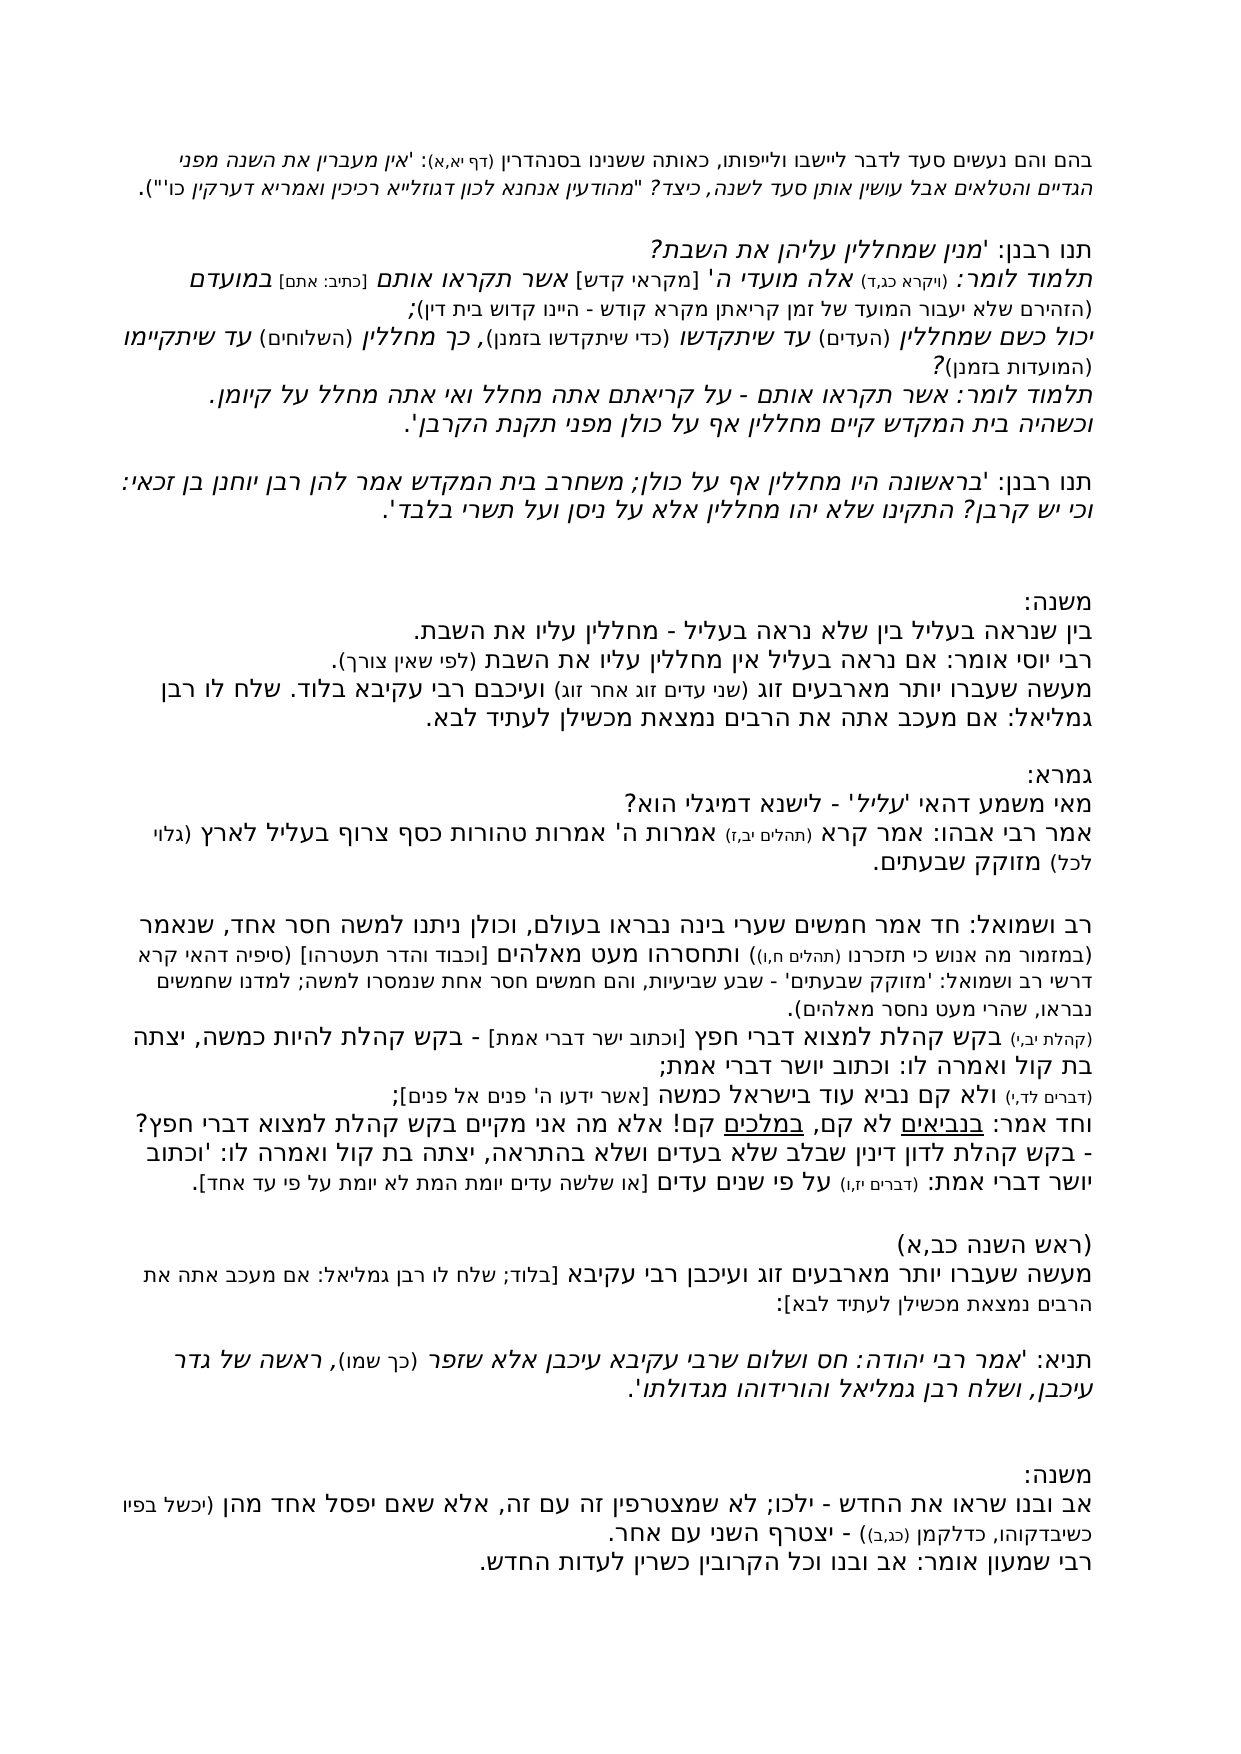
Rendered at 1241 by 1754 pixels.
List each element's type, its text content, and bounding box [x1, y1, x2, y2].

text תנו רבנן: 'מנין שמחללין עליהן את השבת? [118, 236, 1092, 264]
text תלמוד לומר: אשר תקראו אותם - על קריאתם אתה מחלל ואי אתה מחלל על קיומן. [118, 380, 1092, 409]
text בין שנראה בעליל בין שלא נראה בעליל - מחללין עליו את השבת. [118, 616, 1092, 645]
text (ראש השנה כב,א) [118, 1230, 1092, 1259]
text גמרא: [118, 761, 1092, 789]
text בהם והם נעשים סעד לדבר ליישבו ולייפותו, כאותה ששנינו בסנהדרין (דף יא,א): 'אין מעברין את השנה מפני הגדיים והטלאים אבל עושין אותן סעד לשנה, כיצד? "מהודעין אנחנא לכון דגוזלייא רכיכין ואמריא דערקין כו'"). [118, 148, 1092, 202]
text משנה: [118, 1460, 1092, 1489]
text רבי יוסי אומר: אם נראה בעליל אין מחללין עליו את השבת (לפי שאין צורך). [118, 645, 1092, 674]
text אמר רבי אבהו: אמר קרא (תהלים יב,ז) אמרות ה' אמרות טהורות כסף צרוף בעליל לארץ (גלוי לכל) מזוקק שבעתים. [118, 818, 1092, 876]
text אב ובנו שראו את החדש - ילכו; לא שמצטרפין זה עם זה, אלא שאם יפסל אחד מהן (יכשל בפיו כשיבדקוהו, כדלקמן (כג,ב)) - יצטרף השני עם אחר. [118, 1489, 1092, 1547]
text מאי משמע דהאי 'עליל' - לישנא דמיגלי הוא? [118, 789, 1092, 818]
text מעשה שעברו יותר מארבעים זוג (שני עדים זוג אחר זוג) ועיכבם רבי עקיבא בלוד. שלח לו רבן גמליאל: אם מעכב אתה את הרבים נמצאת מכשילן לעתיד לבא. [118, 674, 1092, 732]
text (דברים לד,י) ולא קם נביא עוד בישראל כמשה [אשר ידעו ה' פנים אל פנים]; [118, 1080, 1092, 1109]
text תנו רבנן: 'בראשונה היו מחללין אף על כולן; משחרב בית המקדש אמר להן רבן יוחנן בן זכאי: וכי יש קרבן? התקינו שלא יהו מחללין אלא על ניסן ועל תשרי בלבד'. [118, 467, 1092, 525]
text (קהלת יב,י) בקש קהלת למצוא דברי חפץ [וכתוב ישר דברי אמת] - בקש קהלת להיות כמשה, יצתה בת קול ואמרה לו: וכתוב יושר דברי אמת; [118, 1022, 1092, 1080]
text משנה: [118, 587, 1092, 616]
text מעשה שעברו יותר מארבעים זוג ועיכבן רבי עקיבא [בלוד; שלח לו רבן גמליאל: אם מעכב אתה את הרבים נמצאת מכשילן לעתיד לבא]: [118, 1259, 1092, 1317]
text וחד אמר: בנביאים לא קם, במלכים קם! אלא מה אני מקיים בקש קהלת למצוא דברי חפץ? - בקש קהלת לדון דינין שבלב שלא בעדים ושלא בהתראה, יצתה בת קול ואמרה לו: 'וכתוב יושר דברי אמת: (דברים יז,ו) על פי שנים עדים [או שלשה עדים יומת המת לא יומת על פי עד אחד]. [118, 1109, 1092, 1196]
text יכול כשם שמחללין (העדים) עד שיתקדשו (כדי שיתקדשו בזמנן), כך מחללין (השלוחים) עד שיתקיימו (המועדות בזמנן)? [118, 322, 1092, 380]
text תלמוד לומר: (ויקרא כג,ד) אלה מועדי ה' [מקראי קדש] אשר תקראו אותם [כתיב: אתם] במועדם (הזהירם שלא יעבור המועד של זמן קריאתן מקרא קודש - היינו קדוש בית דין); [118, 264, 1092, 322]
text תניא: 'אמר רבי יהודה: חס ושלום שרבי עקיבא עיכבן אלא שזפר (כך שמו), ראשה של גדר עיכבן, ושלח רבן גמליאל והורידוהו מגדולתו'. [118, 1345, 1092, 1403]
text וכשהיה בית המקדש קיים מחללין אף על כולן מפני תקנת הקרבן'. [118, 409, 1092, 438]
text רב ושמואל: חד אמר חמשים שערי בינה נבראו בעולם, וכולן ניתנו למשה חסר אחד, שנאמר (במזמור מה אנוש כי תזכרנו (תהלים ח,ו)) ותחסרהו מעט מאלהים [וכבוד והדר תעטרהו] (סיפיה דהאי קרא דרשי רב ושמואל: 'מזוקק שבעתים' - שבע שביעיות, והם חמשים חסר אחת שנמסרו למשה; למדנו שחמשים נבראו, שהרי מעט נחסר מאלהים). [118, 910, 1092, 1022]
text רבי שמעון אומר: אב ובנו וכל הקרובין כשרין לעדות החדש. [118, 1547, 1092, 1576]
